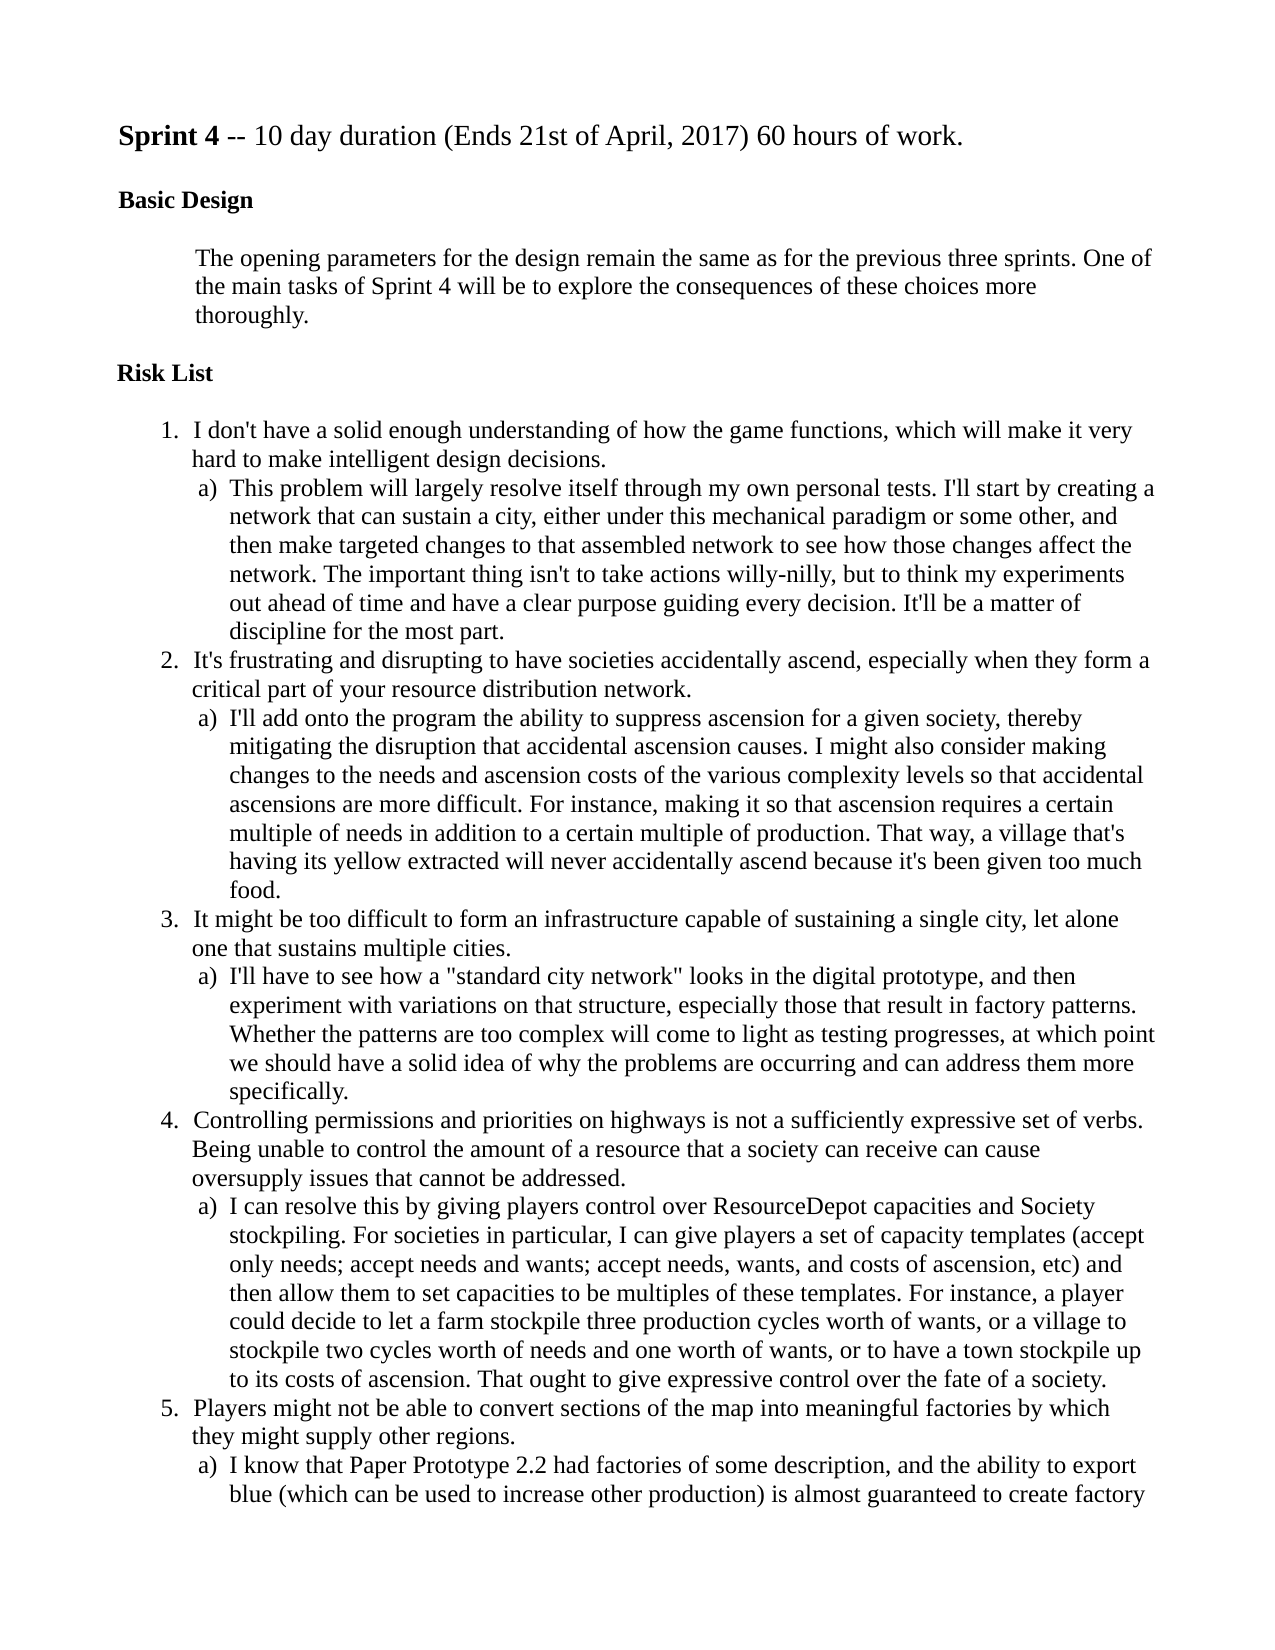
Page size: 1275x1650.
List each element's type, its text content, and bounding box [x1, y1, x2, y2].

text Basic Design [118, 185, 1157, 214]
text The opening parameters for the design remain the same as for the previous three sprints. One of the main tasks of Sprint 4 will be to explore the consequences of these choices more thoroughly. [195, 243, 1157, 329]
list I'll have to see how a "standard city network" looks in the digital prototype, and then experiment with variations on that structure, especially those that result in factory patterns. Whether the patterns are too complex will come to light as testing progresses, at which point we should have a solid idea of why the problems are occurring and can address them more specifically. [192, 961, 1157, 1105]
list This problem will largely resolve itself through my own personal tests. I'll start by creating a network that can sustain a city, either under this mechanical paradigm or some other, and then make targeted changes to that assembled network to see how those changes affect the network. The important thing isn't to take actions willy-nilly, but to think my experiments out ahead of time and have a clear purpose guiding every decision. It'll be a matter of discipline for the most part. [192, 473, 1157, 645]
list I don't have a solid enough understanding of how the game functions, which will make it very hard to make intelligent design decisions. [154, 415, 1157, 473]
text Sprint 4 -- 10 day duration (Ends 21st of April, 2017) 60 hours of work. [118, 118, 1157, 152]
list I can resolve this by giving players control over ResourceDepot capacities and Society stockpiling. For societies in particular, I can give players a set of capacity templates (accept only needs; accept needs and wants; accept needs, wants, and costs of ascension, etc) and then allow them to set capacities to be multiples of these templates. For instance, a player could decide to let a farm stockpile three production cycles worth of wants, or a village to stockpile two cycles worth of needs and one worth of wants, or to have a town stockpile up to its costs of ascension. That ought to give expressive control over the fate of a society. [192, 1191, 1157, 1393]
list It might be too difficult to form an infrastructure capable of sustaining a single city, let alone one that sustains multiple cities. [154, 904, 1157, 961]
list Controlling permissions and priorities on highways is not a sufficiently expressive set of verbs. Being unable to control the amount of a resource that a society can receive can cause oversupply issues that cannot be addressed. [154, 1105, 1157, 1191]
list I know that Paper Prototype 2.2 had factories of some description, and the ability to export blue (which can be used to increase other production) is almost guaranteed to create factory [192, 1450, 1157, 1508]
list I'll add onto the program the ability to suppress ascension for a given society, thereby mitigating the disruption that accidental ascension causes. I might also consider making changes to the needs and ascension costs of the various complexity levels so that accidental ascensions are more difficult. For instance, making it so that ascension requires a certain multiple of needs in addition to a certain multiple of production. That way, a village that's having its yellow extracted will never accidentally ascend because it's been given too much food. [192, 703, 1157, 904]
text Risk List [117, 358, 1157, 386]
list Players might not be able to convert sections of the map into meaningful factories by which they might supply other regions. [154, 1393, 1157, 1450]
list It's frustrating and disrupting to have societies accidentally ascend, especially when they form a critical part of your resource distribution network. [154, 645, 1157, 703]
